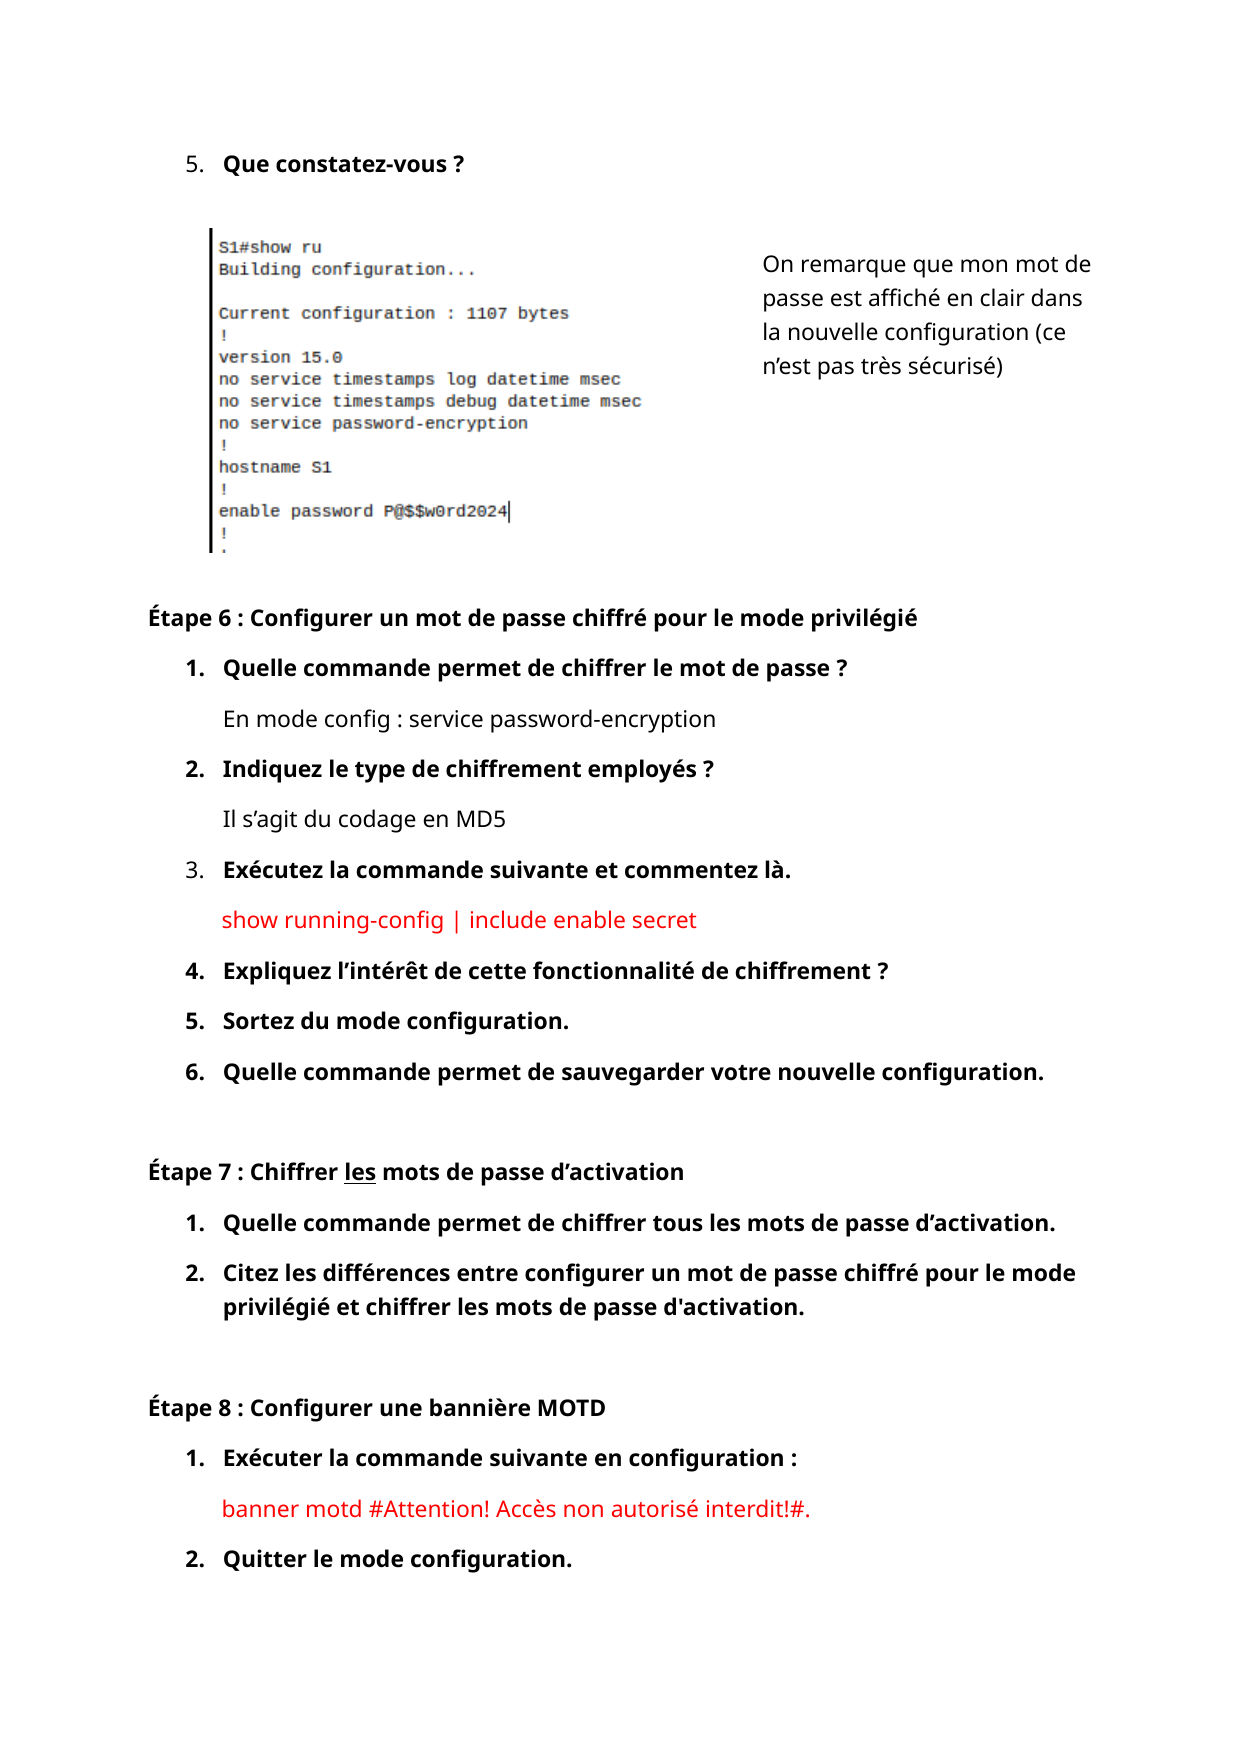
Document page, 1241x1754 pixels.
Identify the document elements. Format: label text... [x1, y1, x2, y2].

list Expliquez l’intérêt de cette fonctionnalité de chiffrement ? [185, 955, 1093, 986]
list En mode config : service password-encryption [185, 703, 1093, 734]
list Sortez du mode configuration. [185, 1005, 1093, 1036]
list Quitter le mode configuration. [185, 1543, 1093, 1574]
list Citez les différences entre configurer un mot de passe chiffré pour le mode privilégié et chiffrer les mots de passe d'activation. [185, 1257, 1093, 1322]
list Il s’agit du codage en MD5 [185, 803, 1093, 835]
list Indiquez le type de chiffrement employés ? [185, 753, 1093, 784]
text show running-config | include enable secret [148, 904, 1093, 936]
list Que constatez-vous ? [185, 148, 1093, 179]
text Étape 8 : Configurer une bannière MOTD [148, 1392, 1093, 1423]
text Étape 7 : Chiffrer les mots de passe d’activation [148, 1156, 1093, 1188]
picture [208, 228, 687, 553]
list Quelle commande permet de sauvegarder votre nouvelle configuration. [185, 1056, 1093, 1087]
list Exécuter la commande suivante en configuration : [185, 1442, 1093, 1473]
list Exécutez la commande suivante et commentez là. [185, 854, 1093, 885]
list Quelle commande permet de chiffrer tous les mots de passe d’activation. [185, 1207, 1093, 1238]
list Quelle commande permet de chiffrer le mot de passe ? [185, 652, 1093, 683]
text banner motd #Attention! Accès non autorisé interdit!#. [148, 1493, 1093, 1524]
text On remarque que mon mot de passe est affiché en clair dans la nouvelle configuration (ce n’est pas très sécurisé) [687, 248, 1093, 381]
text Étape 6 : Configurer un mot de passe chiffré pour le mode privilégié [148, 602, 1093, 633]
